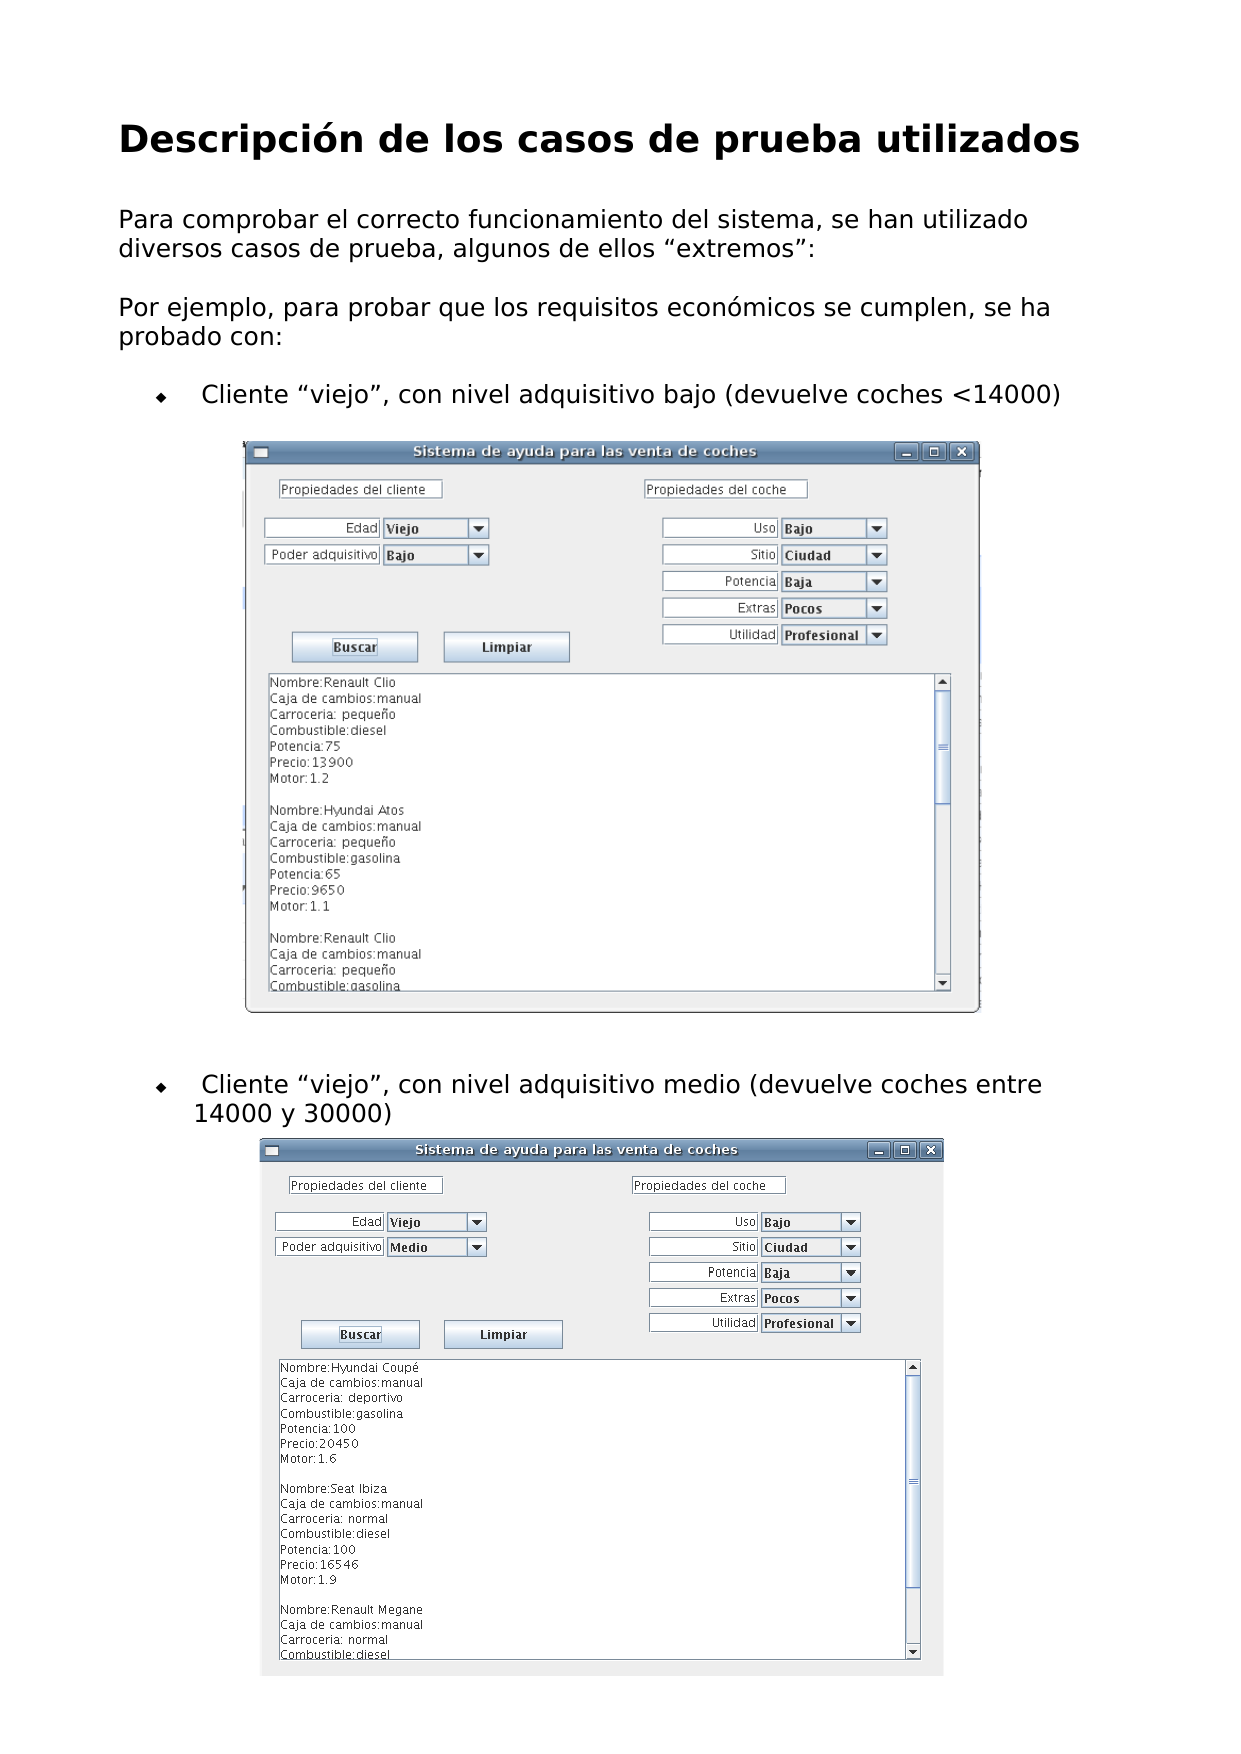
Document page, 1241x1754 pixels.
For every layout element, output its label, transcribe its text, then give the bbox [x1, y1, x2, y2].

picture [259, 1138, 944, 1676]
list Cliente “viejo”, con nivel adquisitivo bajo (devuelve coches <14000) [156, 380, 1122, 1041]
text Para comprobar el correcto funcionamiento del sistema, se han utilizado diversos casos de prueba, algunos de ellos “extremos”: [118, 205, 1122, 264]
list Cliente “viejo”, con nivel adquisitivo medio (devuelve coches entre 14000 y 30000) [156, 1071, 1122, 1129]
picture [242, 441, 982, 1013]
text Descripción de los casos de prueba utilizados [118, 118, 1122, 162]
text Por ejemplo, para probar que los requisitos económicos se cumplen, se ha probado con: [118, 293, 1122, 351]
